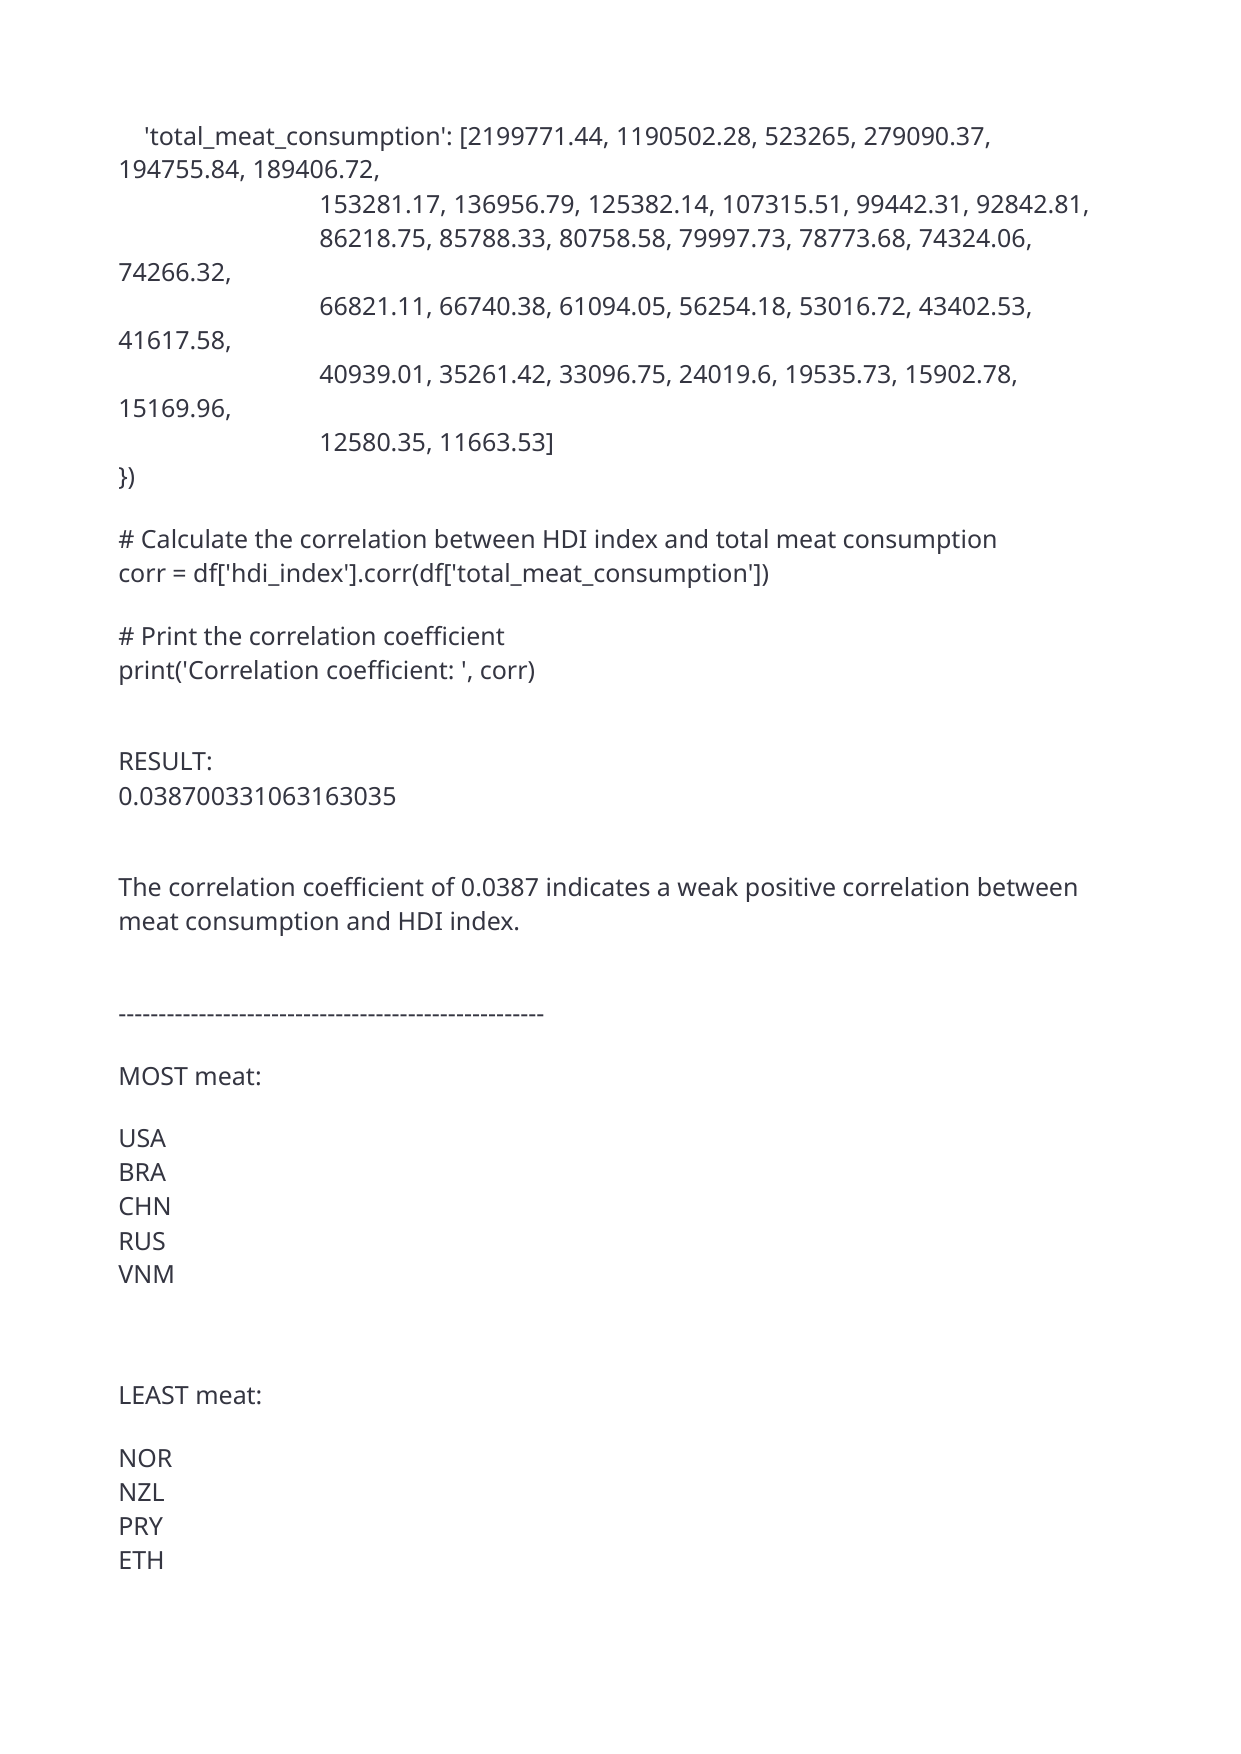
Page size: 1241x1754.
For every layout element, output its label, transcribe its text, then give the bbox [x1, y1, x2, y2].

text 0.038700331063163035 [118, 778, 1122, 812]
text PRY [118, 1508, 1122, 1542]
text RUS [118, 1223, 1122, 1257]
text corr = df['hdi_index'].corr(df['total_meat_consumption']) [118, 556, 1122, 590]
text print('Correlation coefficient: ', corr) [118, 652, 1122, 687]
text 153281.17, 136956.79, 125382.14, 107315.51, 99442.31, 92842.81, [118, 186, 1122, 220]
text 86218.75, 85788.33, 80758.58, 79997.73, 78773.68, 74324.06, 74266.32, [118, 220, 1122, 288]
text VNM [118, 1257, 1122, 1291]
text MOST meat: [118, 1058, 1122, 1092]
text RESULT: [118, 744, 1122, 778]
text ETH [118, 1542, 1122, 1577]
text ----------------------------------------------------- [118, 995, 1122, 1029]
text }) [118, 459, 1122, 493]
text NZL [118, 1474, 1122, 1508]
text 40939.01, 35261.42, 33096.75, 24019.6, 19535.73, 15902.78, 15169.96, [118, 357, 1122, 425]
text CHN [118, 1189, 1122, 1223]
text 12580.35, 11663.53] [118, 425, 1122, 459]
text # Calculate the correlation between HDI index and total meat consumption [118, 522, 1122, 556]
text 'total_meat_consumption': [2199771.44, 1190502.28, 523265, 279090.37, 194755.84, 189406.72, [118, 118, 1122, 186]
text # Print the correlation coefficient [118, 618, 1122, 652]
text BRA [118, 1155, 1122, 1189]
text LEAST meat: [118, 1377, 1122, 1412]
text 66821.11, 66740.38, 61094.05, 56254.18, 53016.72, 43402.53, 41617.58, [118, 288, 1122, 357]
text NOR [118, 1440, 1122, 1474]
text USA [118, 1121, 1122, 1155]
text The correlation coefficient of 0.0387 indicates a weak positive correlation between meat consumption and HDI index. [118, 870, 1122, 938]
